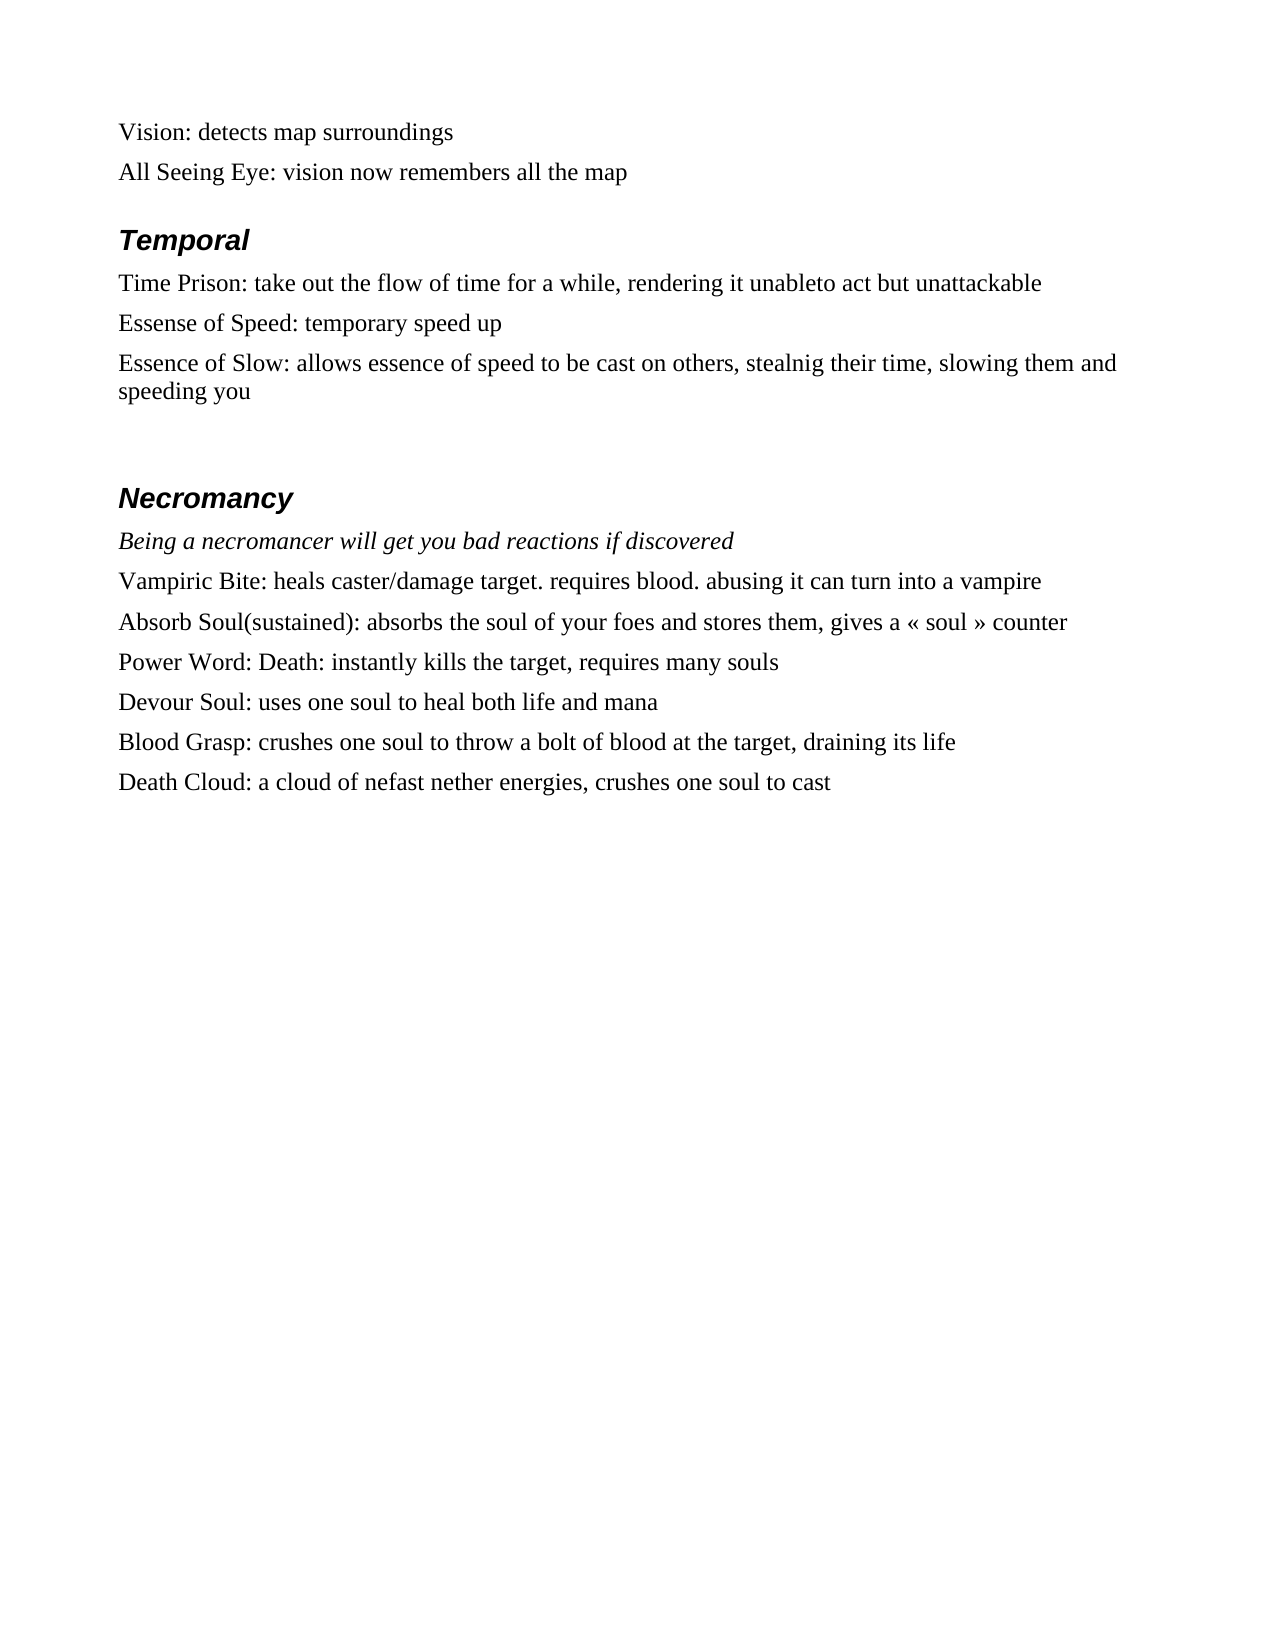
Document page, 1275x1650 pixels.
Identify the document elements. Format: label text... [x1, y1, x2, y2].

text Vampiric Bite: heals caster/damage target. requires blood. abusing it can turn into a vampire [118, 567, 1157, 595]
text Time Prison: take out the flow of time for a while, rendering it unableto act but unattackable [118, 269, 1157, 296]
text Essense of Speed: temporary speed up [118, 309, 1157, 337]
text Vision: detects map surroundings [118, 118, 1157, 146]
subtitle Necromancy [118, 482, 1157, 515]
text Being a necromancer will get you bad reactions if discovered [118, 527, 1157, 555]
text All Seeing Eye: vision now remembers all the map [118, 158, 1157, 186]
text Power Word: Death: instantly kills the target, requires many souls [118, 648, 1157, 676]
subtitle Temporal [118, 223, 1157, 256]
text Blood Grasp: crushes one soul to throw a bolt of blood at the target, draining its life [118, 728, 1157, 756]
text Absorb Soul(sustained): absorbs the soul of your foes and stores them, gives a « soul » counter [118, 608, 1157, 635]
text Devour Soul: uses one soul to heal both life and mana [118, 688, 1157, 716]
text Death Cloud: a cloud of nefast nether energies, crushes one soul to cast [118, 768, 1157, 796]
text Essence of Slow: allows essence of speed to be cast on others, stealnig their time, slowing them and speeding you [118, 349, 1157, 404]
